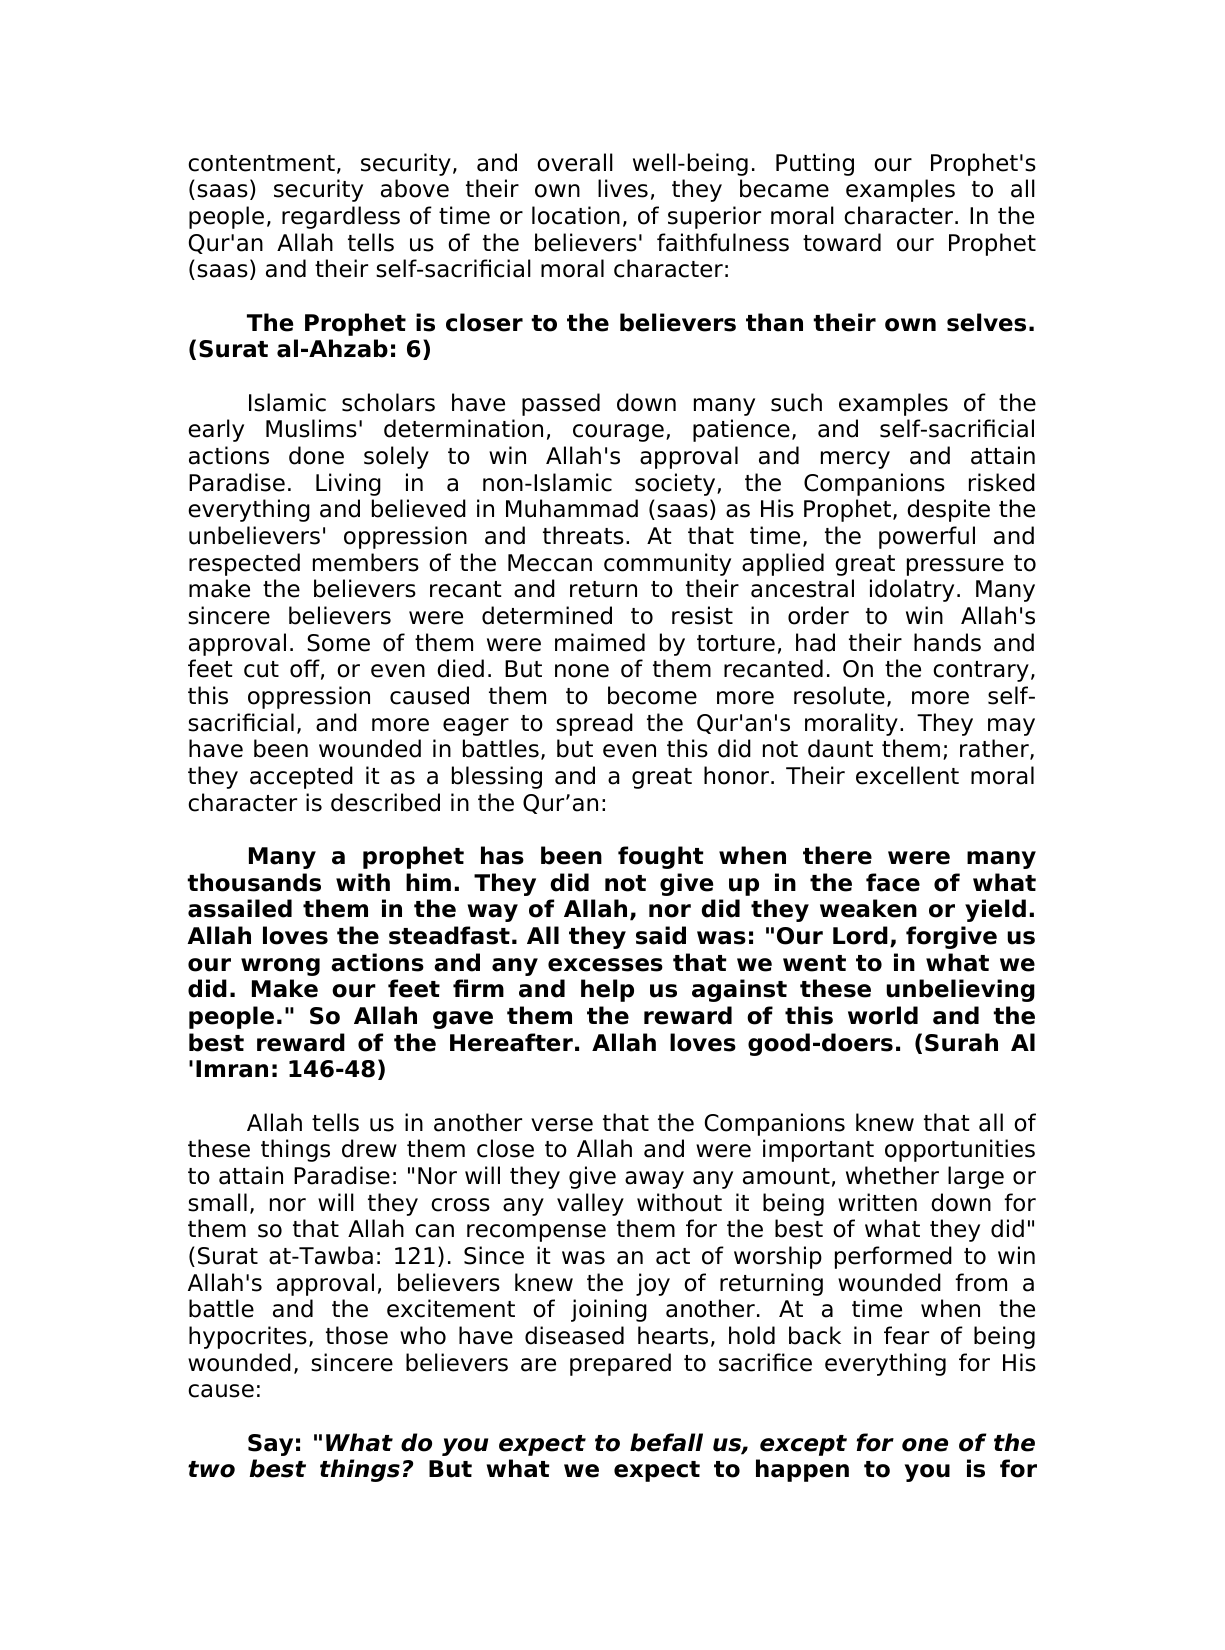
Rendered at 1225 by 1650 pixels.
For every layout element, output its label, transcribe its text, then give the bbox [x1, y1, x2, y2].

text Say: "What do you expect to befall us, except for one of the two best things? But what we expect to happen to you is for [187, 1430, 1037, 1483]
text The Prophet is closer to the believers than their own selves. (Surat al-Ahzab: 6) [187, 310, 1037, 363]
text Islamic scholars have passed down many such examples of the early Muslims' determination, courage, patience, and self-sacrificial actions done solely to win Allah's approval and mercy and attain Paradise. Living in a non-Islamic society, the Companions risked everything and believed in Muhammad (saas) as His Prophet, despite the unbelievers' oppression and threats. At that time, the powerful and respected members of the Meccan community applied great pressure to make the believers recant and return to their ancestral idolatry. Many sincere believers were determined to resist in order to win Allah's approval. Some of them were maimed by torture, had their hands and feet cut off, or even died. But none of them recanted. On the contrary, this oppression caused them to become more resolute, more self-sacrificial, and more eager to spread the Qur'an's morality. They may have been wounded in battles, but even this did not daunt them; rather, they accepted it as a blessing and a great honor. Their excellent moral character is described in the Qur’an: [187, 390, 1037, 817]
text Allah tells us in another verse that the Companions knew that all of these things drew them close to Allah and were important opportunities to attain Paradise: "Nor will they give away any amount, whether large or small, nor will they cross any valley without it being written down for them so that Allah can recompense them for the best of what they did" (Surat at-Tawba: 121). Since it was an act of worship performed to win Allah's approval, believers knew the joy of returning wounded from a battle and the excitement of joining another. At a time when the hypocrites, those who have diseased hearts, hold back in fear of being wounded, sincere believers are prepared to sacrifice everything for His cause: [187, 1110, 1037, 1403]
text Many a prophet has been fought when there were many thousands with him. They did not give up in the face of what assailed them in the way of Allah, nor did they weaken or yield. Allah loves the steadfast. All they said was: "Our Lord, forgive us our wrong actions and any excesses that we went to in what we did. Make our feet firm and help us against these unbelieving people." So Allah gave them the reward of this world and the best reward of the Hereafter. Allah loves good-doers. (Surah Al 'Imran: 146-48) [187, 843, 1037, 1083]
text contentment, security, and overall well-being. Putting our Prophet's (saas) security above their own lives, they became examples to all people, regardless of time or location, of superior moral character. In the Qur'an Allah tells us of the believers' faithfulness toward our Prophet (saas) and their self-sacrificial moral character: [187, 150, 1037, 283]
